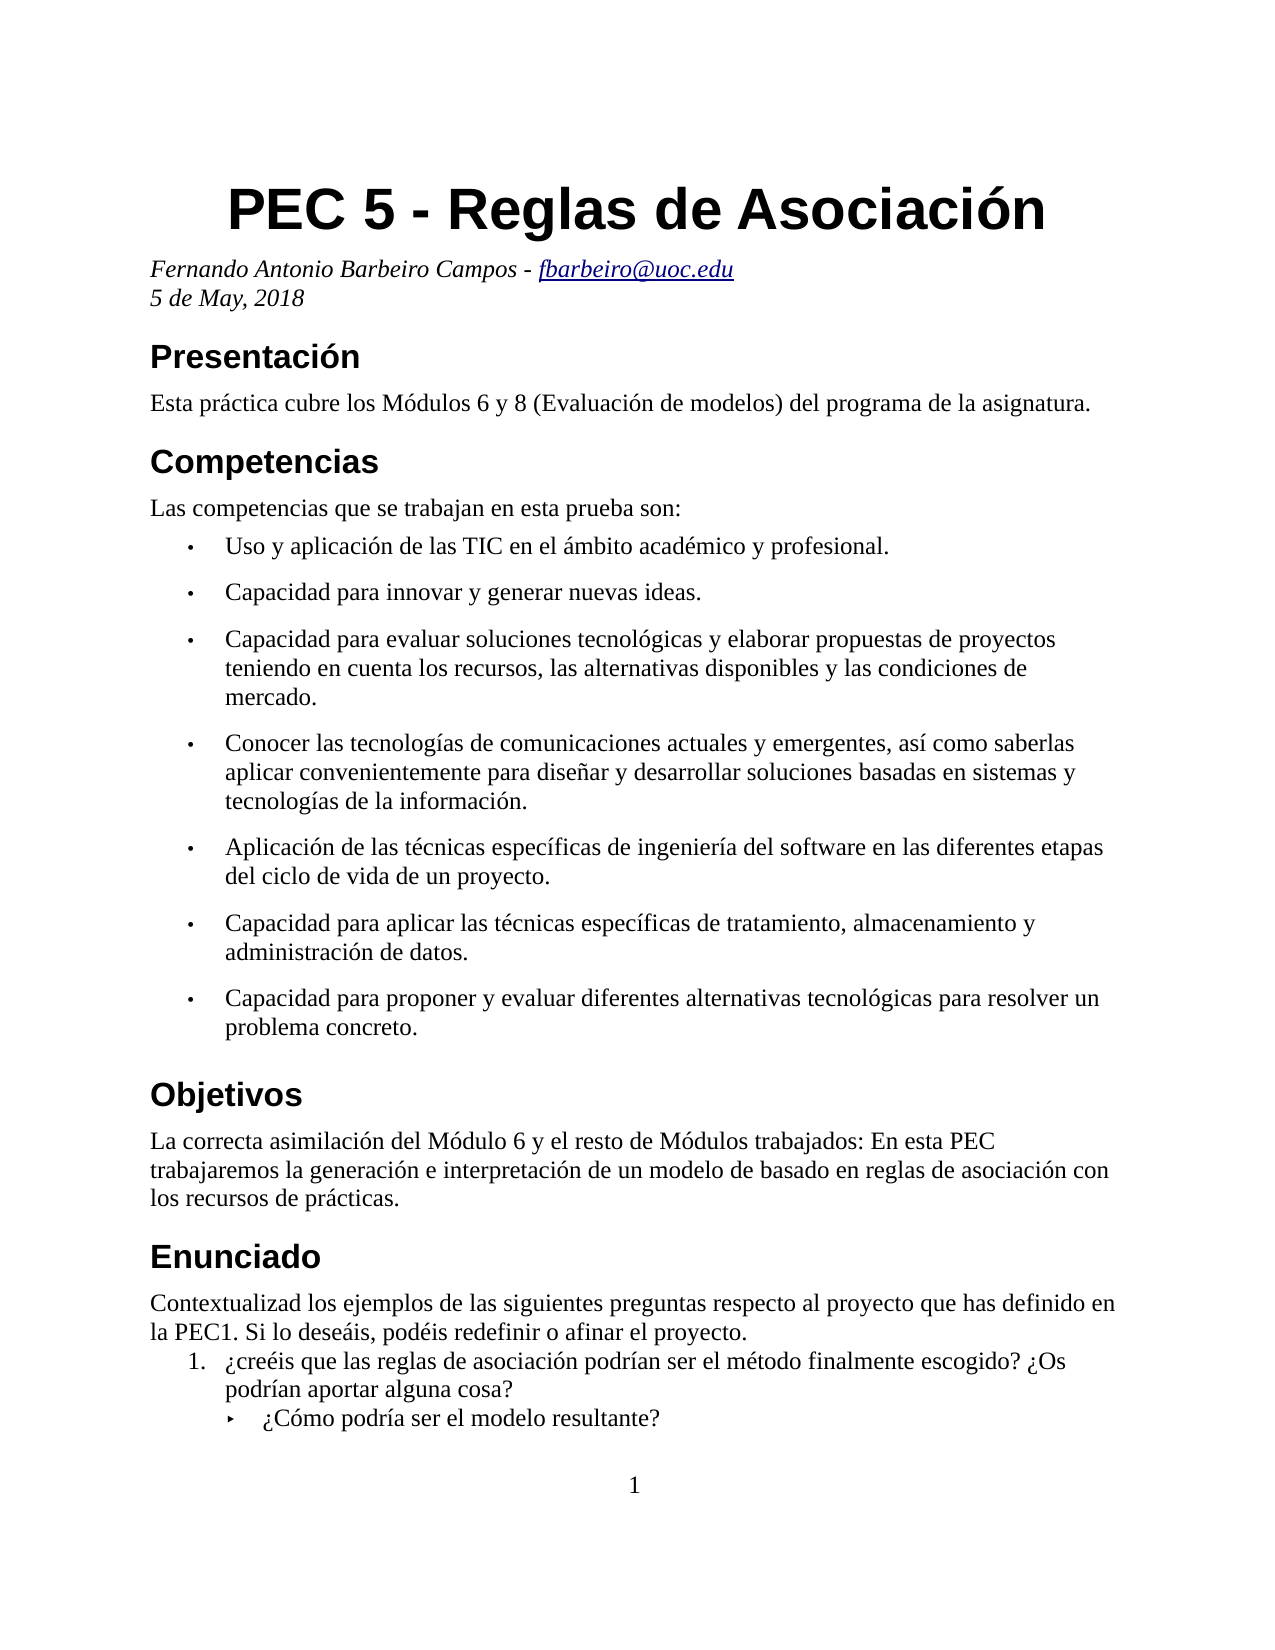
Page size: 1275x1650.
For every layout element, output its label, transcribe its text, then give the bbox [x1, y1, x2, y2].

list Capacidad para aplicar las técnicas específicas de tratamiento, almacenamiento y administración de datos. [187, 908, 1125, 965]
list Capacidad para innovar y generar nuevas ideas. [187, 577, 1125, 606]
text Fernando Antonio Barbeiro Campos - fbarbeiro@uoc.edu [150, 254, 1125, 283]
list Aplicación de las técnicas específicas de ingeniería del software en las diferentes etapas del ciclo de vida de un proyecto. [187, 832, 1125, 890]
list Capacidad para proponer y evaluar diferentes alternativas tecnológicas para resolver un problema concreto. [187, 983, 1125, 1041]
subtitle Objetivos [150, 1075, 1125, 1113]
list Uso y aplicación de las TIC en el ámbito académico y profesional. [187, 531, 1125, 559]
text Las competencias que se trabajan en esta prueba son: [150, 493, 1125, 522]
subtitle Presentación [150, 337, 1125, 376]
title PEC 5 - Reglas de Asociación [150, 175, 1125, 242]
list Capacidad para evaluar soluciones tecnológicas y elaborar propuestas de proyectos teniendo en cuenta los recursos, las alternativas disponibles y las condiciones de mercado. [187, 624, 1125, 710]
text 5 de May, 2018 [150, 283, 1125, 312]
text La correcta asimilación del Módulo 6 y el resto de Módulos trabajados: En esta PEC trabajaremos la generación e interpretación de un modelo de basado en reglas de asociación con los recursos de prácticas. [150, 1126, 1125, 1212]
list ¿Cómo podría ser el modelo resultante? [225, 1403, 1125, 1432]
text Esta práctica cubre los Módulos 6 y 8 (Evaluación de modelos) del programa de la asignatura. [150, 388, 1125, 417]
list ¿creéis que las reglas de asociación podrían ser el método finalmente escogido? ¿Os podrían aportar alguna cosa? [187, 1346, 1125, 1403]
text Contextualizad los ejemplos de las siguientes preguntas respecto al proyecto que has definido en la PEC1. Si lo deseáis, podéis redefinir o afinar el proyecto. [150, 1288, 1125, 1346]
subtitle Competencias [150, 442, 1125, 481]
list Conocer las tecnologías de comunicaciones actuales y emergentes, así como saberlas aplicar convenientemente para diseñar y desarrollar soluciones basadas en sistemas y tecnologías de la información. [187, 728, 1125, 814]
subtitle Enunciado [150, 1237, 1125, 1276]
